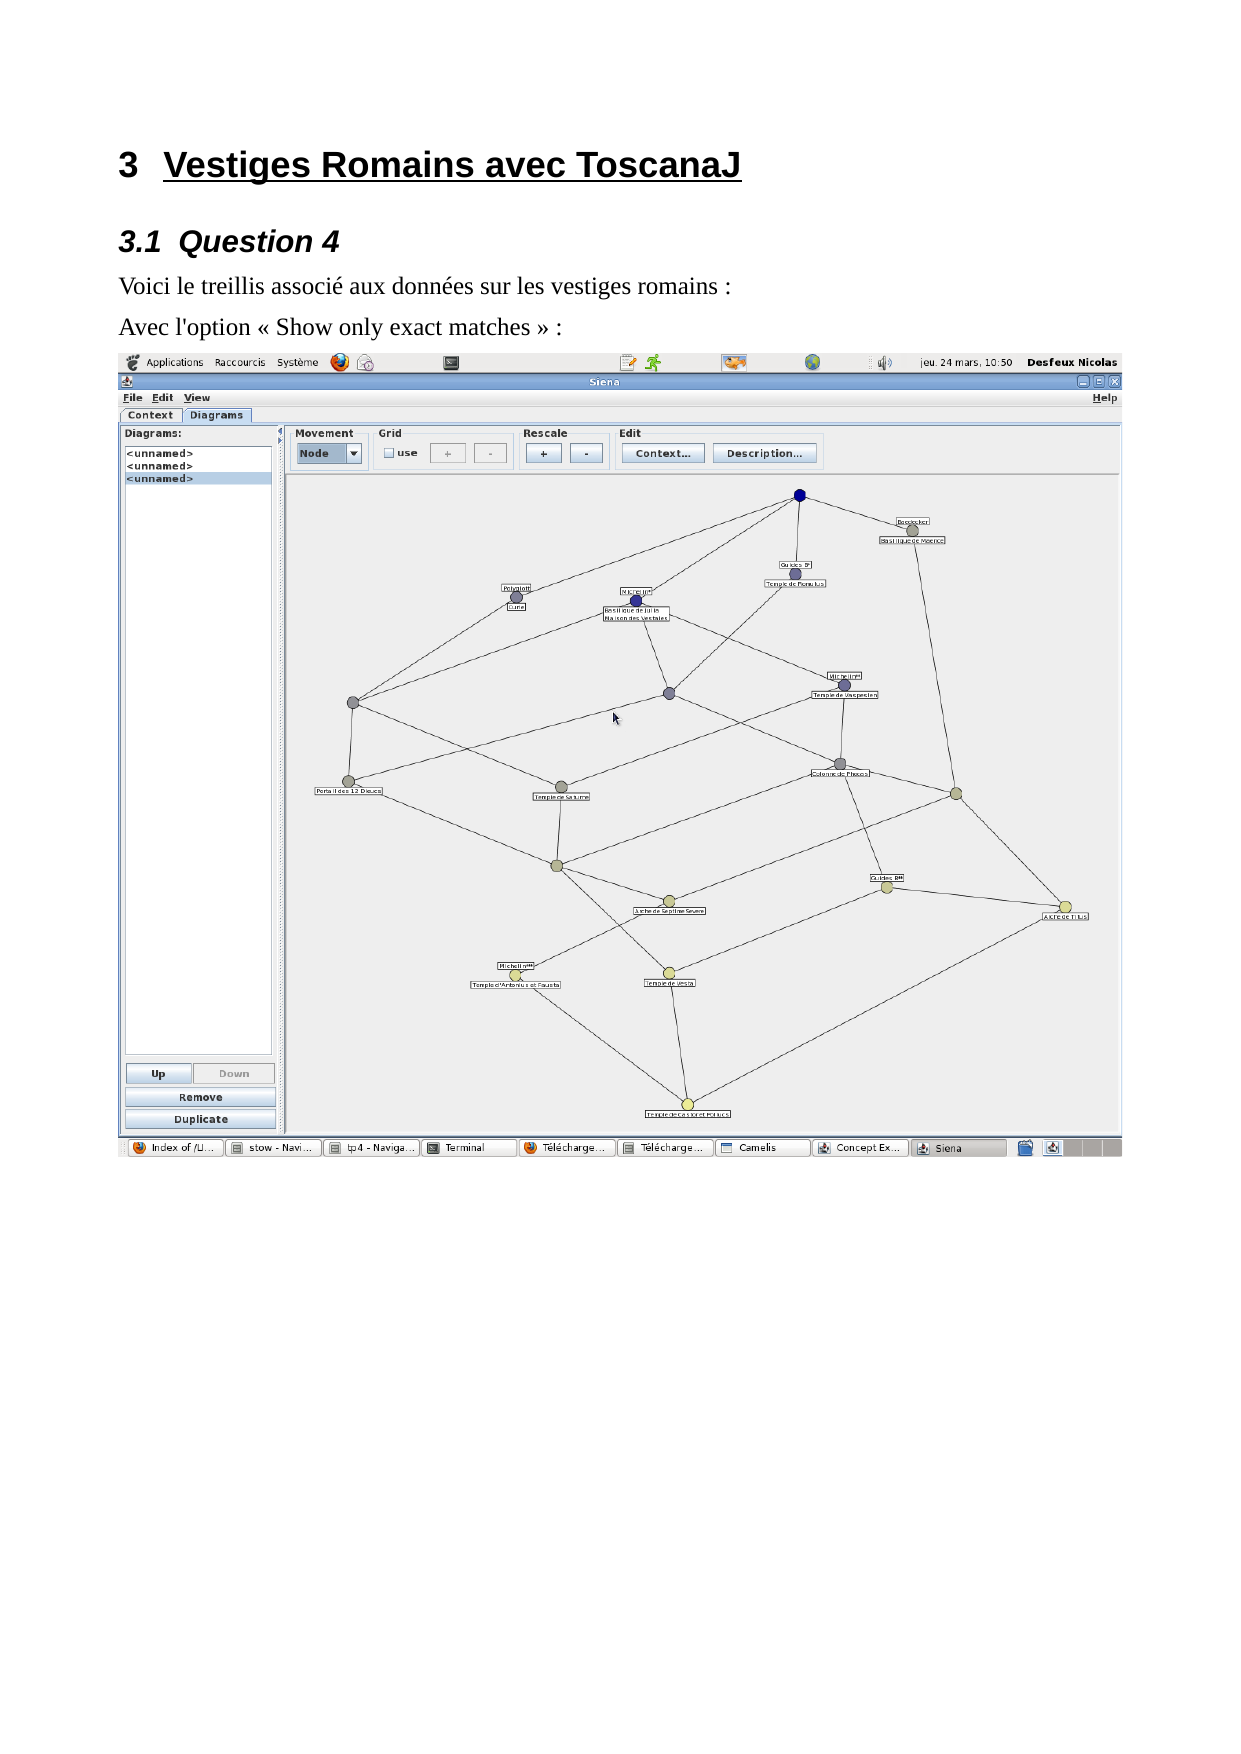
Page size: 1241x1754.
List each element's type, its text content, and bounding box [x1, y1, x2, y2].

text Avec l'option « Show only exact matches » : [118, 312, 1122, 341]
subtitle Question 4 [118, 223, 1122, 258]
subtitle Vestiges Romains avec ToscanaJ [118, 143, 1122, 185]
text Voici le treillis associé aux données sur les vestiges romains : [118, 271, 1122, 300]
picture [118, 353, 1123, 1157]
